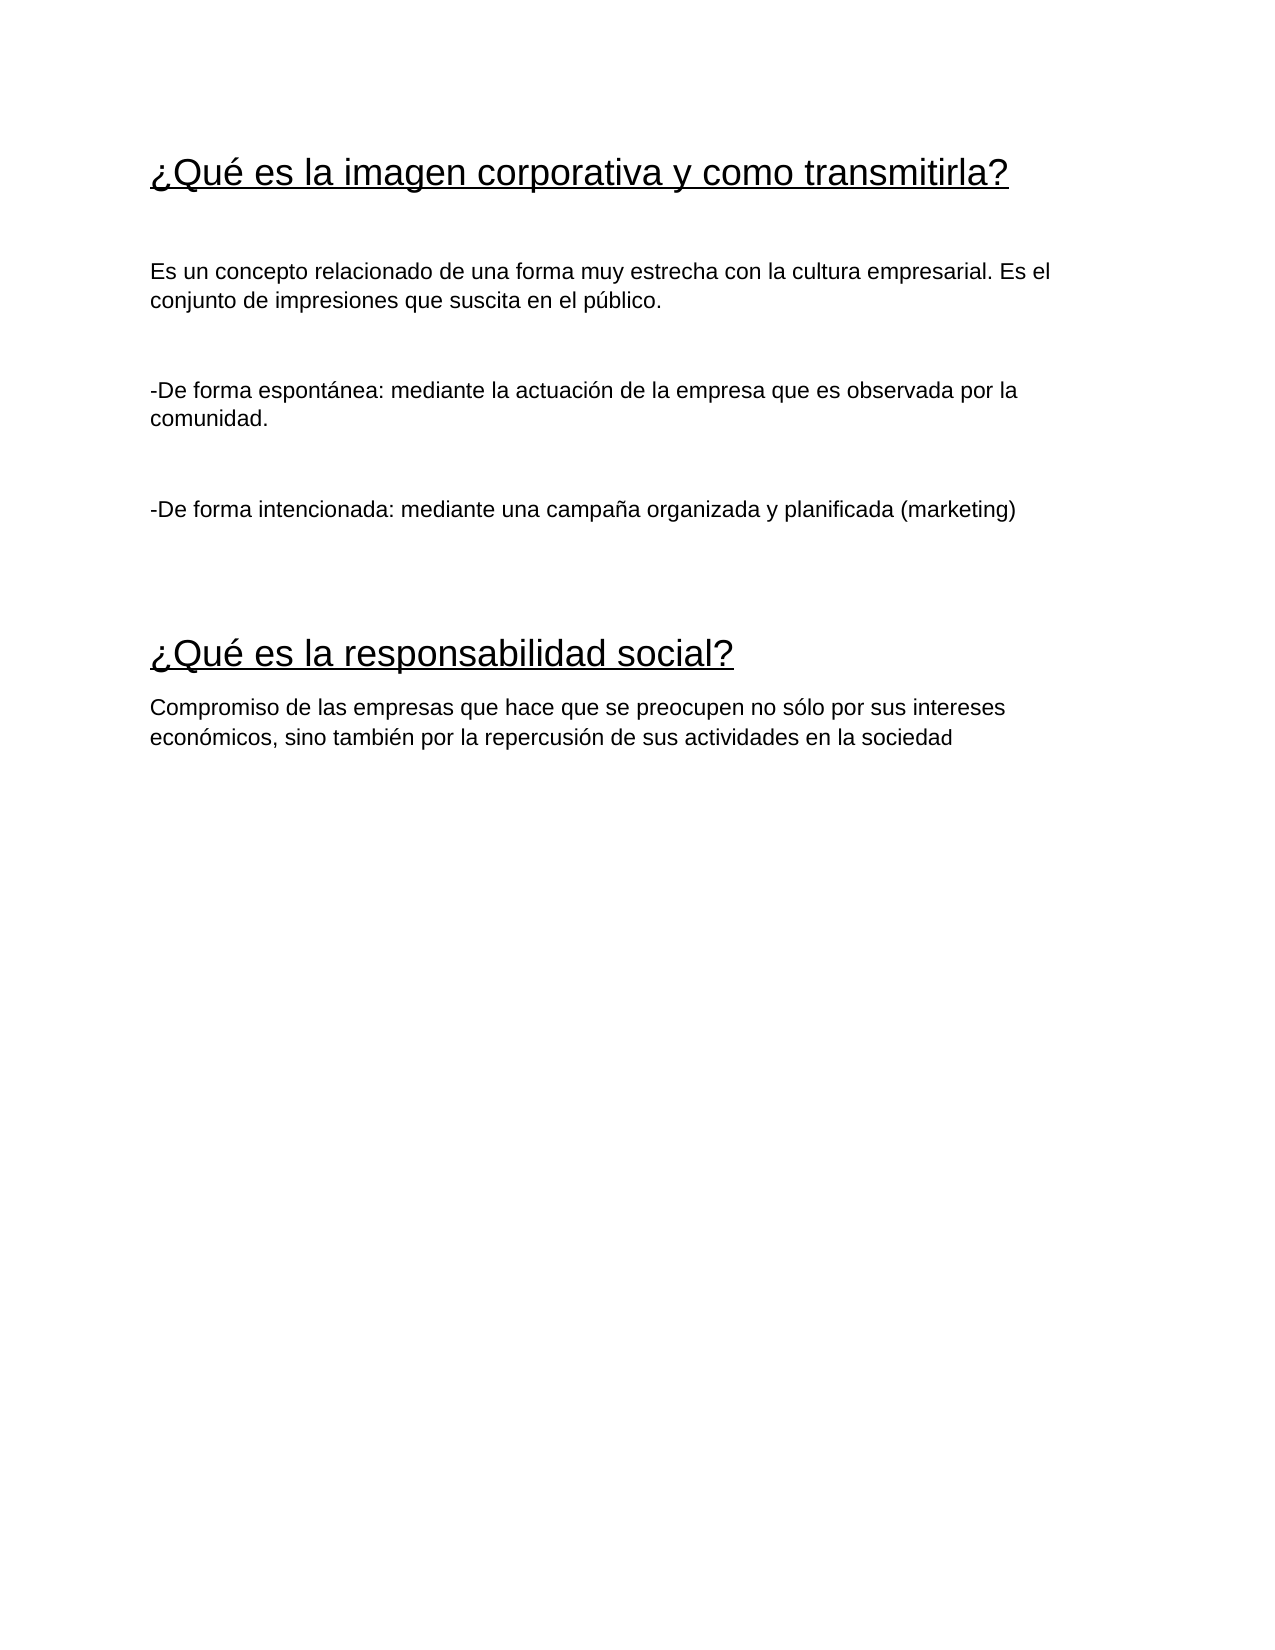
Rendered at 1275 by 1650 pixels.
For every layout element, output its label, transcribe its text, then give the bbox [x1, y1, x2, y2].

text ¿Qué es la imagen corporativa y como transmitirla? [150, 150, 1119, 193]
text ¿Qué es la responsabilidad social? [150, 631, 1119, 674]
text Es un concepto relacionado de una forma muy estrecha con la cultura empresarial. Es el conjunto de impresiones que suscita en el público. [150, 258, 1119, 313]
text -De forma intencionada: mediante una campaña organizada y planificada (marketing) [150, 496, 1119, 522]
text -De forma espontánea: mediante la actuación de la empresa que es observada por la comunidad. [150, 377, 1119, 432]
text Compromiso de las empresas que hace que se preocupen no sólo por sus intereses económicos, sino también por la repercusión de sus actividades en la sociedad [149, 694, 1119, 751]
